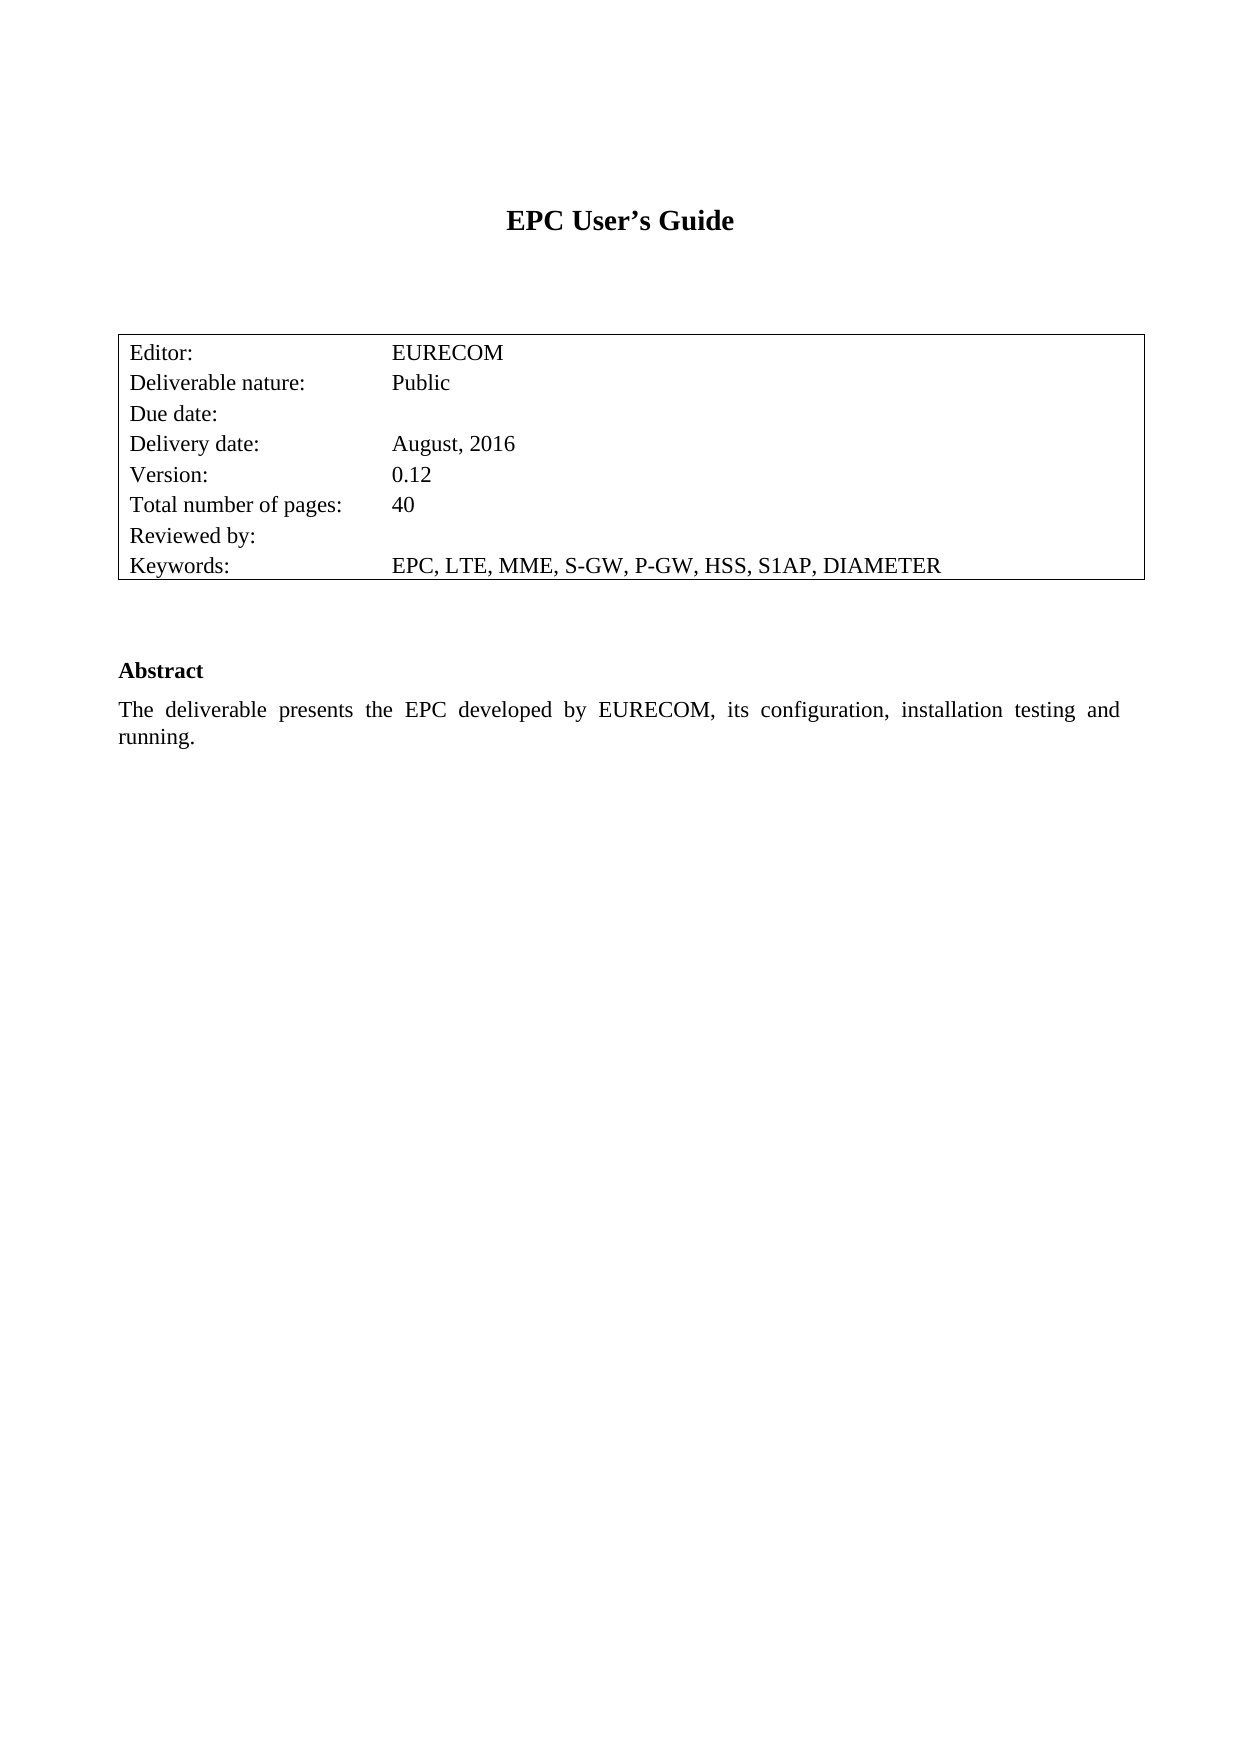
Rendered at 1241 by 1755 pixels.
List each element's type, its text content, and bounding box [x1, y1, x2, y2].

table_cell [380, 396, 1144, 426]
table_cell 0.12 [380, 457, 1144, 487]
table_cell Reviewed by: [119, 518, 380, 548]
table_cell Deliverable nature: [119, 365, 380, 396]
text EPC User’s Guide [118, 203, 1122, 236]
table_header EURECOM [380, 335, 1144, 365]
table_cell EPC, LTE, MME, S-GW, P-GW, HSS, S1AP, DIAMETER [380, 548, 1144, 579]
table_cell [380, 518, 1144, 548]
table_header Editor: [119, 335, 380, 365]
table_cell Due date: [119, 396, 380, 426]
text The deliverable presents the EPC developed by EURECOM, its configuration, installation testing and running. [118, 696, 1122, 749]
table_cell Keywords: [119, 548, 380, 579]
table_cell Public [380, 365, 1144, 396]
table_cell Delivery date: [119, 426, 380, 457]
table_cell August, 2016 [380, 426, 1144, 457]
table_cell Version: [119, 457, 380, 487]
text Abstract [118, 658, 1122, 684]
table_cell Total number of pages: [119, 487, 380, 518]
table_cell 40 [380, 487, 1144, 518]
